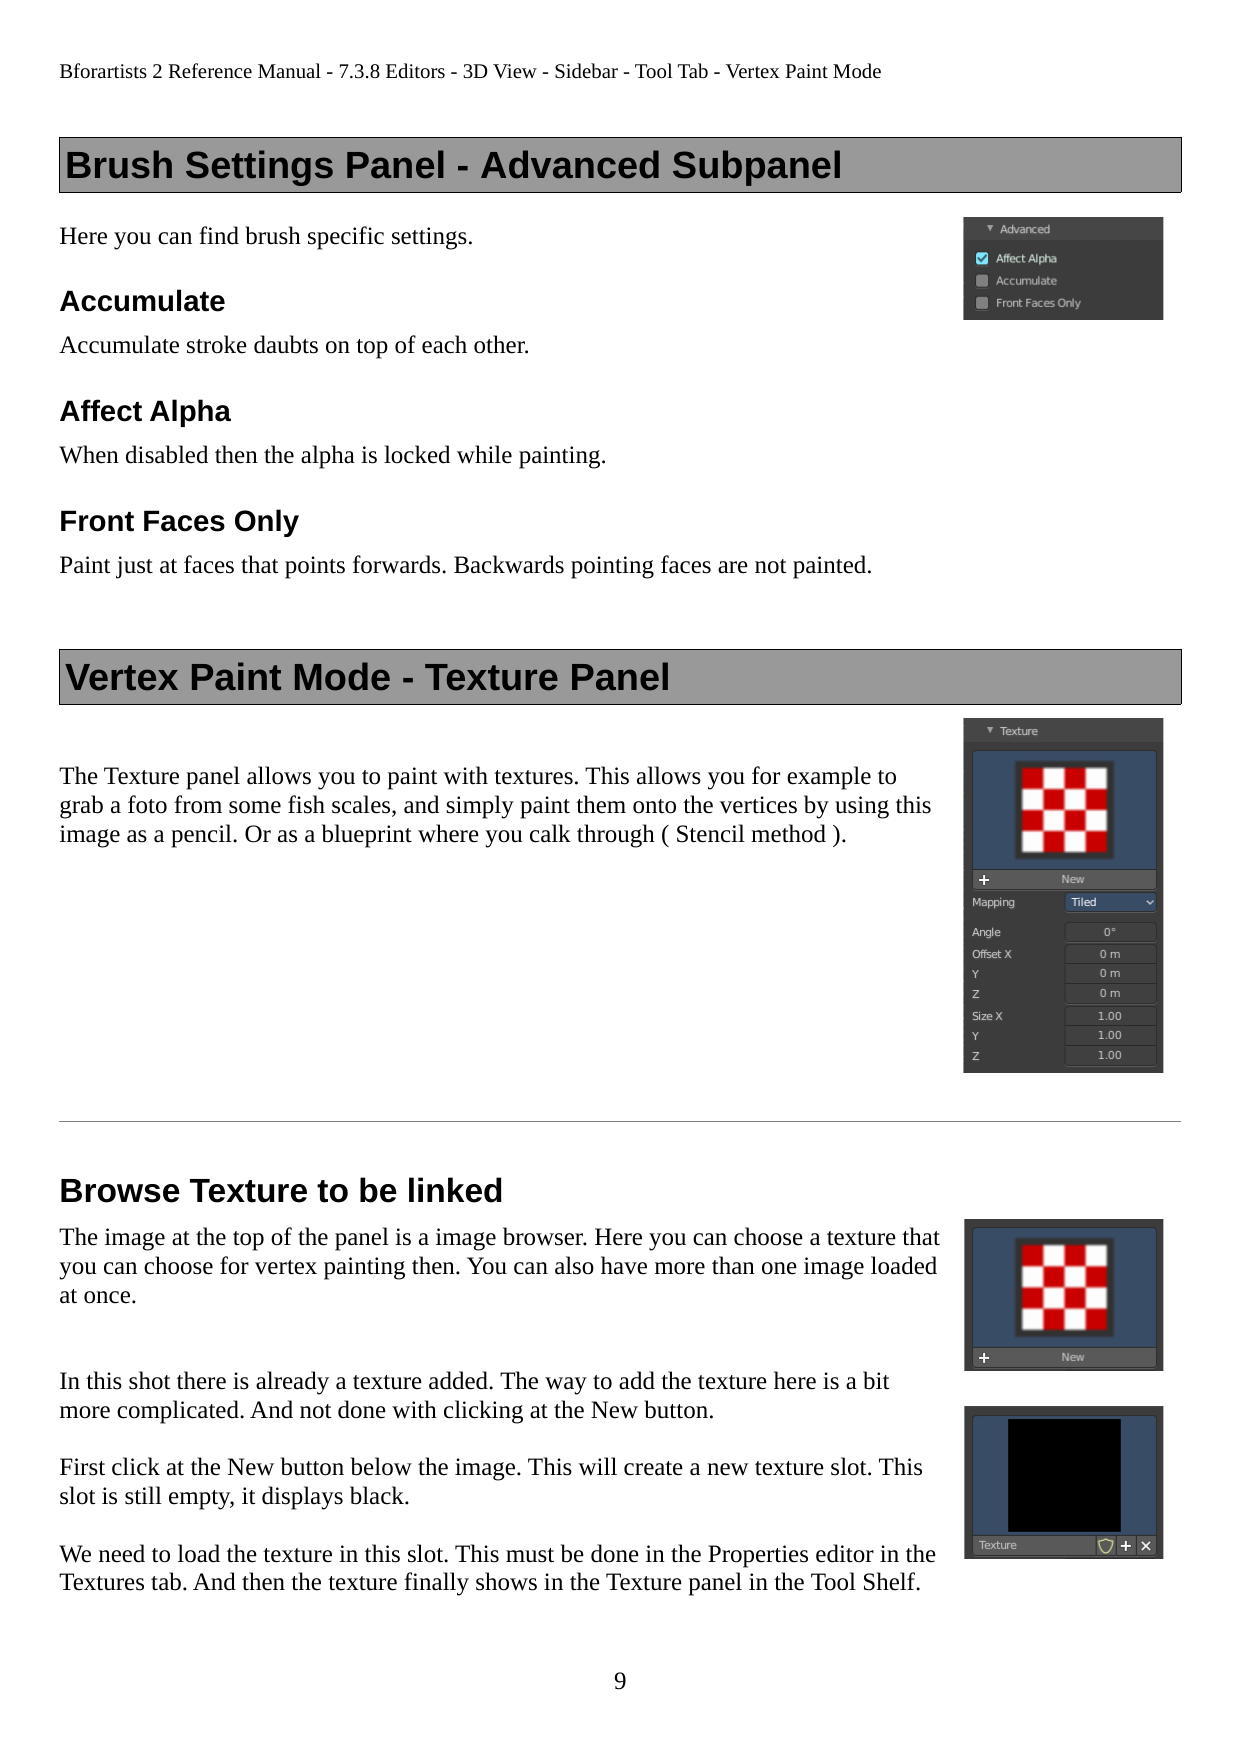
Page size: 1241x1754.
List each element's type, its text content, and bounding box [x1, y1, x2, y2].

table_header Brush Settings Panel - Advanced Subpanel [60, 138, 1181, 192]
picture [963, 718, 1164, 1073]
text Paint just at faces that points forwards. Backwards pointing faces are not painted. [59, 550, 1181, 579]
text Accumulate stroke daubts on top of each other. [59, 331, 1181, 359]
text Here you can find brush specific settings. [59, 221, 963, 249]
picture [964, 1406, 1164, 1559]
text First click at the New button below the image. This will create a new texture slot. This slot is still empty, it displays black. [59, 1452, 964, 1510]
table_header Vertex Paint Mode - Texture Panel [60, 650, 1181, 704]
text The Texture panel allows you to paint with textures. This allows you for example to grab a foto from some fish scales, and simply paint them onto the vertices by using this image as a pencil. Or as a blueprint where you calk through ( Stencil method ). [59, 761, 963, 848]
subtitle [1164, 284, 1181, 318]
text The image at the top of the panel is a image browser. Here you can choose a texture that you can choose for vertex painting then. You can also have more than one image loaded at once. [59, 1222, 964, 1309]
text We need to load the texture in this slot. This must be done in the Properties editor in the Textures tab. And then the texture finally shows in the Texture panel in the Tool Shelf. [59, 1539, 1181, 1596]
text In this shot there is already a texture added. The way to add the texture here is a bit more complicated. And not done with clicking at the New button. [59, 1366, 1181, 1424]
text When disabled then the alpha is locked while painting. [59, 441, 1181, 469]
subtitle Affect Alpha [59, 394, 1181, 428]
subtitle Accumulate [59, 284, 963, 318]
picture [964, 1219, 1164, 1371]
subtitle Browse Texture to be linked [59, 1171, 1181, 1210]
picture [963, 217, 1164, 320]
subtitle Front Faces Only [59, 504, 1181, 538]
